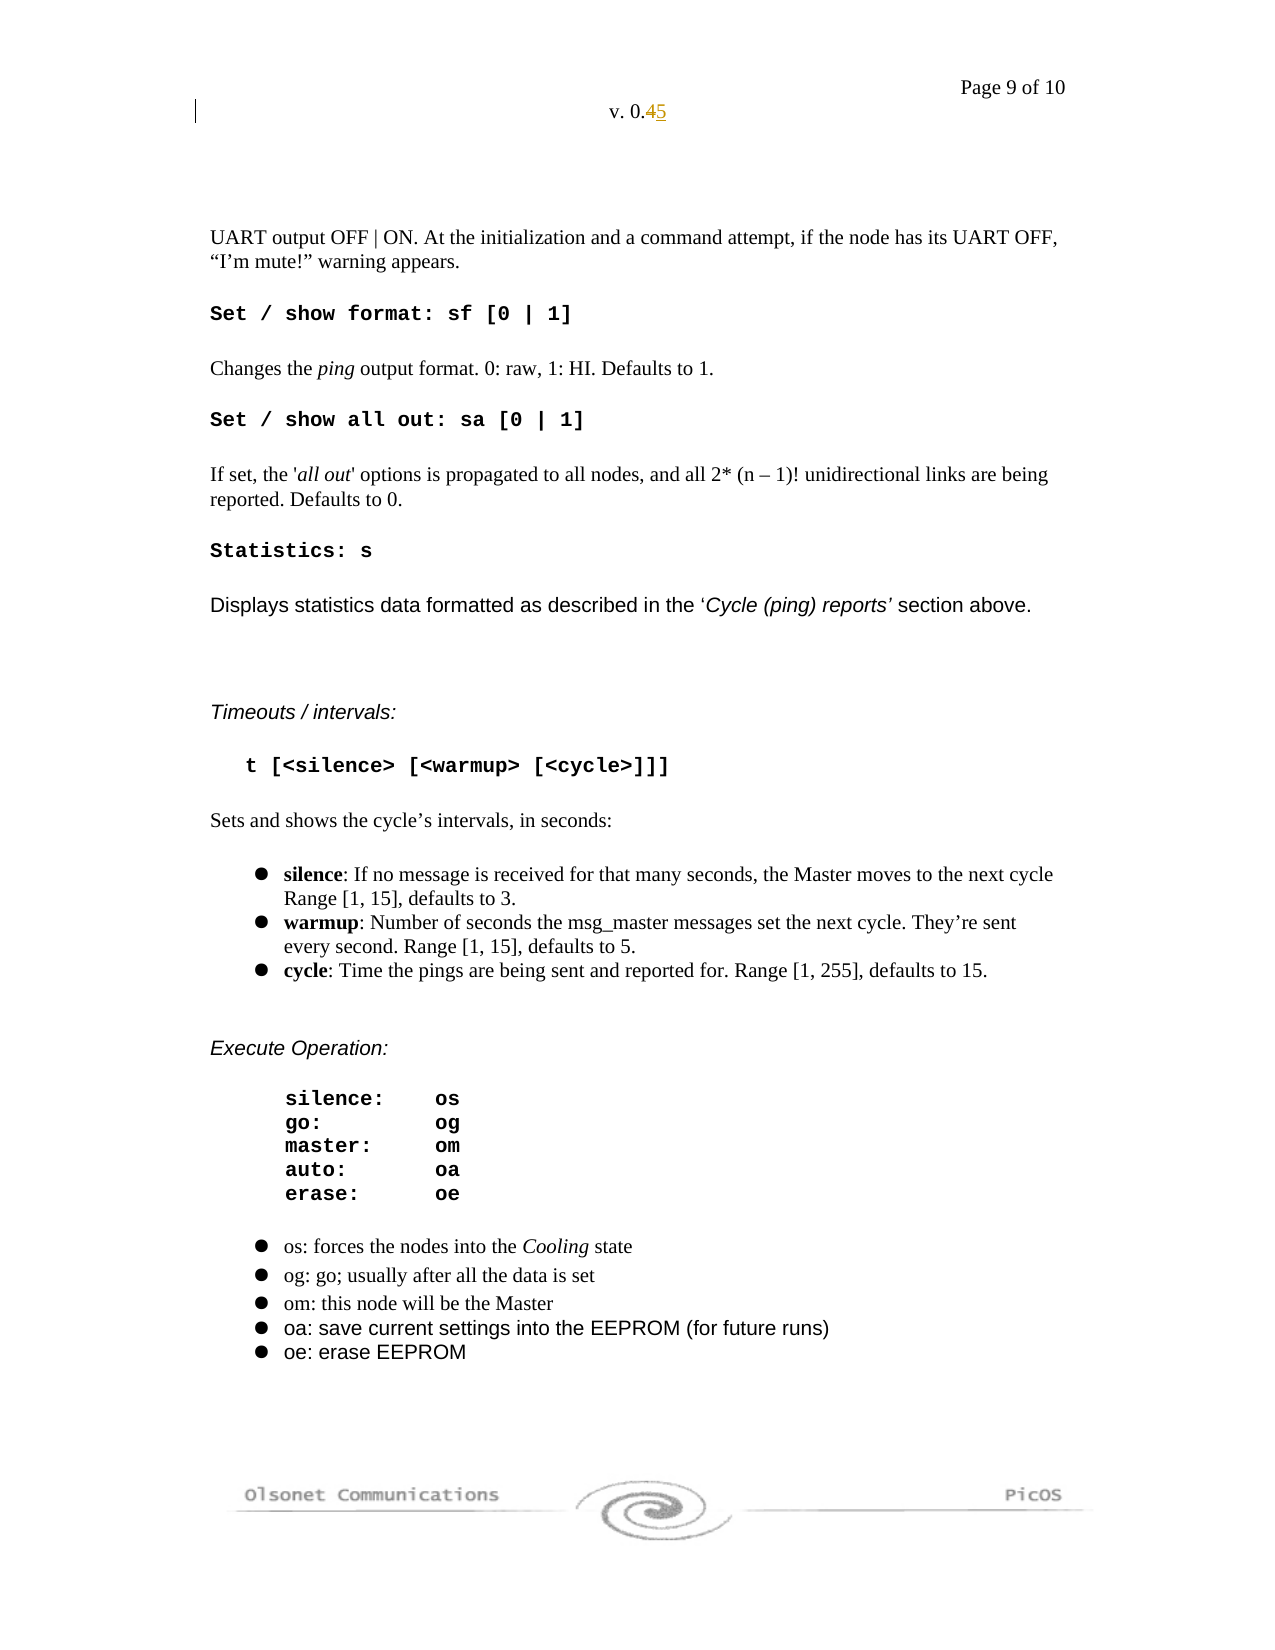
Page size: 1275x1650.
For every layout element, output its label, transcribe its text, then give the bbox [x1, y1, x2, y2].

text master: om [210, 1135, 1065, 1159]
list warmup: Number of seconds the msg_master messages set the next cycle. They’re sent every second. Range [1, 15], defaults to 5. [254, 910, 1065, 958]
text UART output OFF | ON. At the initialization and a command attempt, if the node has its UART OFF, “I’m mute!” warning appears. [210, 225, 1065, 273]
list cycle: Time the pings are being sent and reported for. Range [1, 255], defaults to 15. [254, 958, 1065, 982]
subtitle Execute Operation: [210, 1035, 1065, 1059]
text If set, the 'all out' options is propagated to all nodes, and all 2* (n – 1)! unidirectional links are being reported. Defaults to 0. [210, 462, 1065, 511]
text go: og [210, 1112, 1065, 1135]
text Displays statistics data formatted as described in the ‘Cycle (ping) reports’ section above. [210, 593, 1065, 617]
text Set / show all out: sa [0 | 1] [210, 409, 1065, 433]
picture [226, 1464, 1094, 1566]
list om: this node will be the Master [254, 1287, 1065, 1316]
list os: forces the nodes into the Cooling state [254, 1230, 1065, 1259]
text Set / show format: sf [0 | 1] [210, 303, 1065, 326]
text Sets and shows the cycle’s intervals, in seconds: [210, 808, 1065, 832]
subtitle Timeouts / intervals: [210, 700, 1065, 724]
text auto: oa [210, 1159, 1065, 1183]
list og: go; usually after all the data is set [254, 1259, 1065, 1287]
text t [<silence> [<warmup> [<cycle>]]] [210, 753, 1065, 778]
text erase: oe [210, 1183, 1065, 1206]
list silence: If no message is received for that many seconds, the Master moves to the next cycle Range [1, 15], defaults to 3. [254, 862, 1065, 910]
text Changes the ping output format. 0: raw, 1: HI. Defaults to 1. [210, 356, 1065, 380]
list oe: erase EEPROM [254, 1340, 1065, 1364]
text silence: os [210, 1088, 1065, 1112]
text Statistics: s [210, 540, 1065, 564]
list oa: save current settings into the EEPROM (for future runs) [254, 1316, 1065, 1340]
